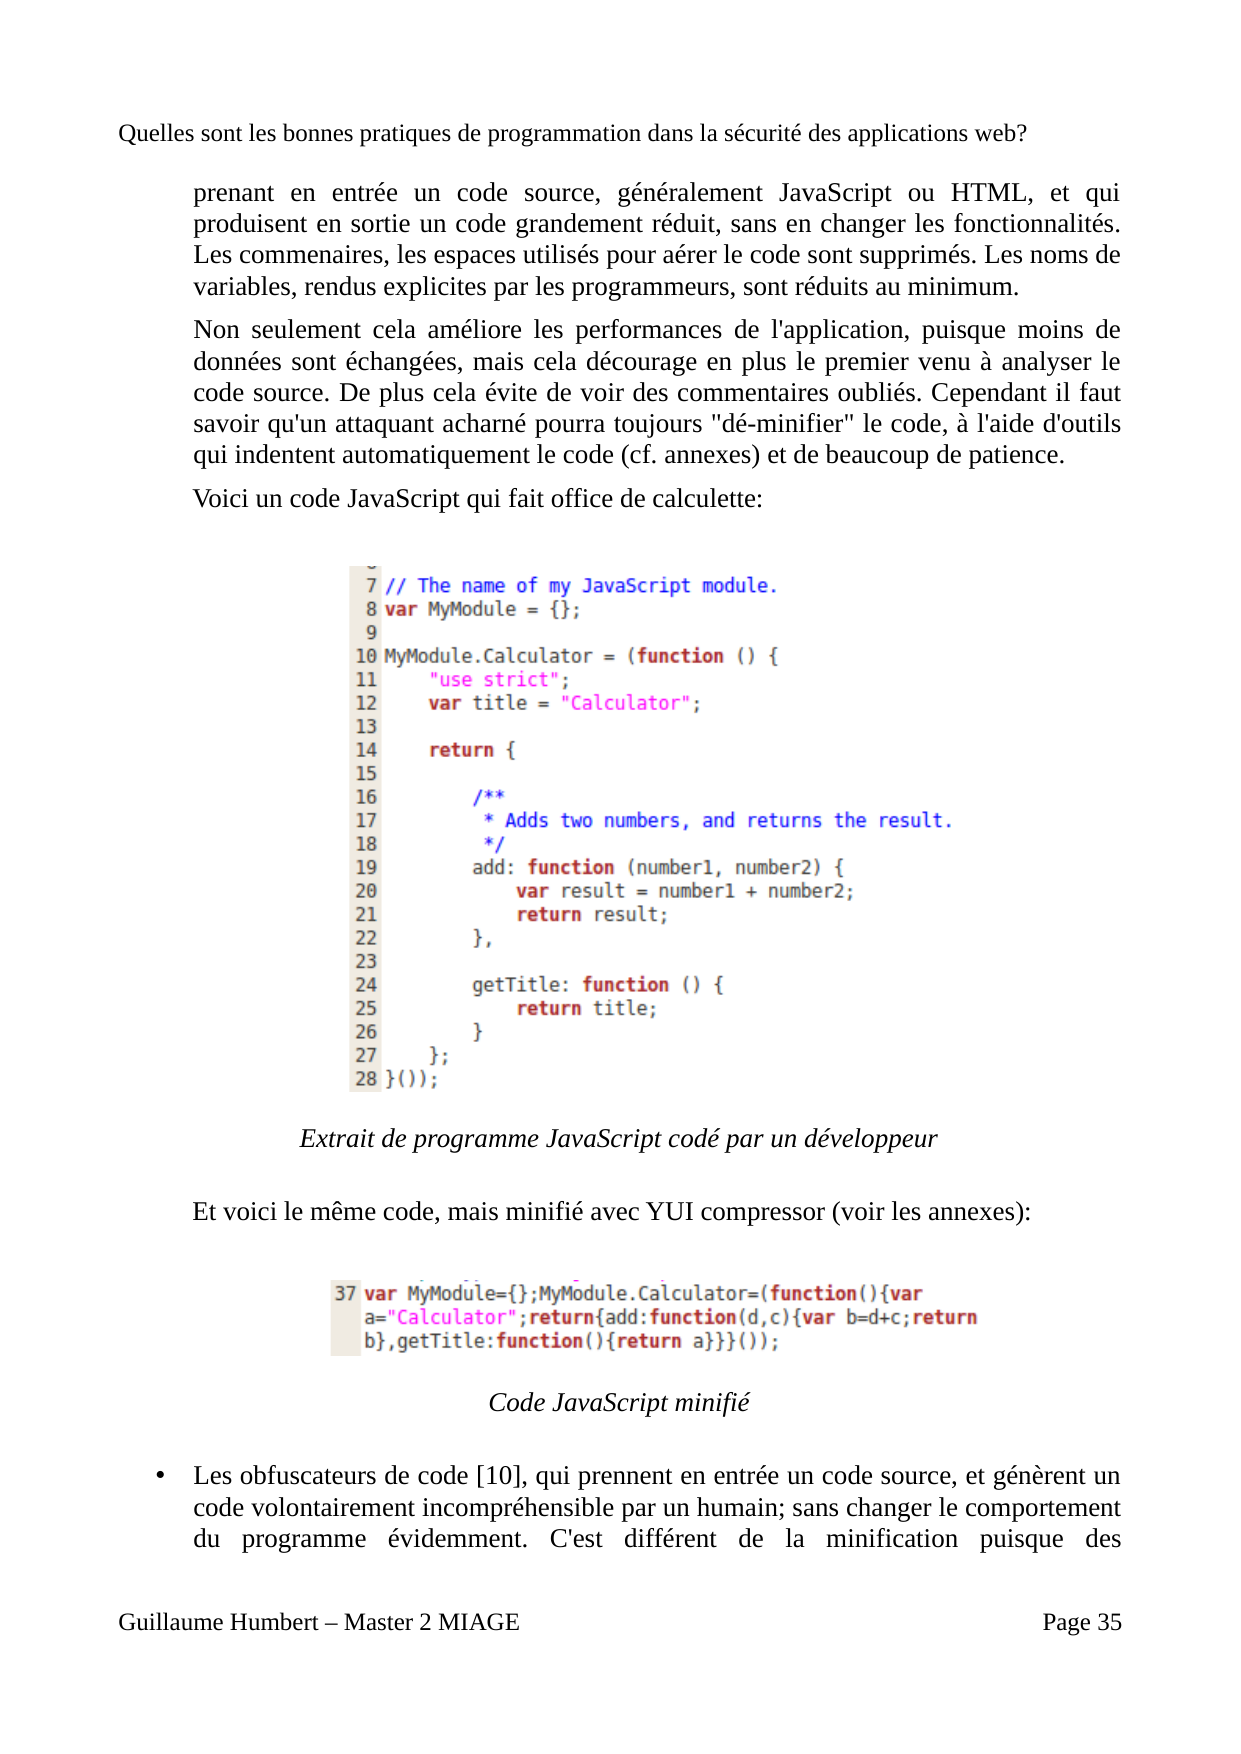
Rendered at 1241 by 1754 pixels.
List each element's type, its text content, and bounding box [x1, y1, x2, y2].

text Et voici le même code, mais minifié avec YUI compressor (voir les annexes): [118, 1196, 1122, 1227]
list Les obfuscateurs de code [10], qui prennent en entrée un code source, et génèrent un code volontairement incompréhensible par un humain; sans changer le comportement du programme évidemment. C'est différent de la minification puisque des [156, 1459, 1122, 1553]
text Voici un code JavaScript qui fait office de calculette: [118, 482, 1122, 513]
text Extrait de programme JavaScript codé par un développeur [118, 1122, 1122, 1153]
list Non seulement cela améliore les performances de l'application, puisque moins de données sont échangées, mais cela décourage en plus le premier venu à analyser le code source. De plus cela évite de voir des commentaires oubliés. Cependant il faut savoir qu'un attaquant acharné pourra toujours "dé-minifier" le code, à l'aide d'outils qui indentent automatiquement le code (cf. annexes) et de beaucoup de patience. [156, 313, 1122, 469]
text Code JavaScript minifié [118, 1386, 1122, 1417]
list prenant en entrée un code source, généralement JavaScript ou HTML, et qui produisent en sortie un code grandement réduit, sans en changer les fonctionnalités. Les commenaires, les espaces utilisés pour aérer le code sont supprimés. Les noms de variables, rendus explicites par les programmeurs, sont réduits au minimum. [156, 176, 1122, 301]
picture [349, 566, 965, 1092]
picture [330, 1280, 984, 1356]
